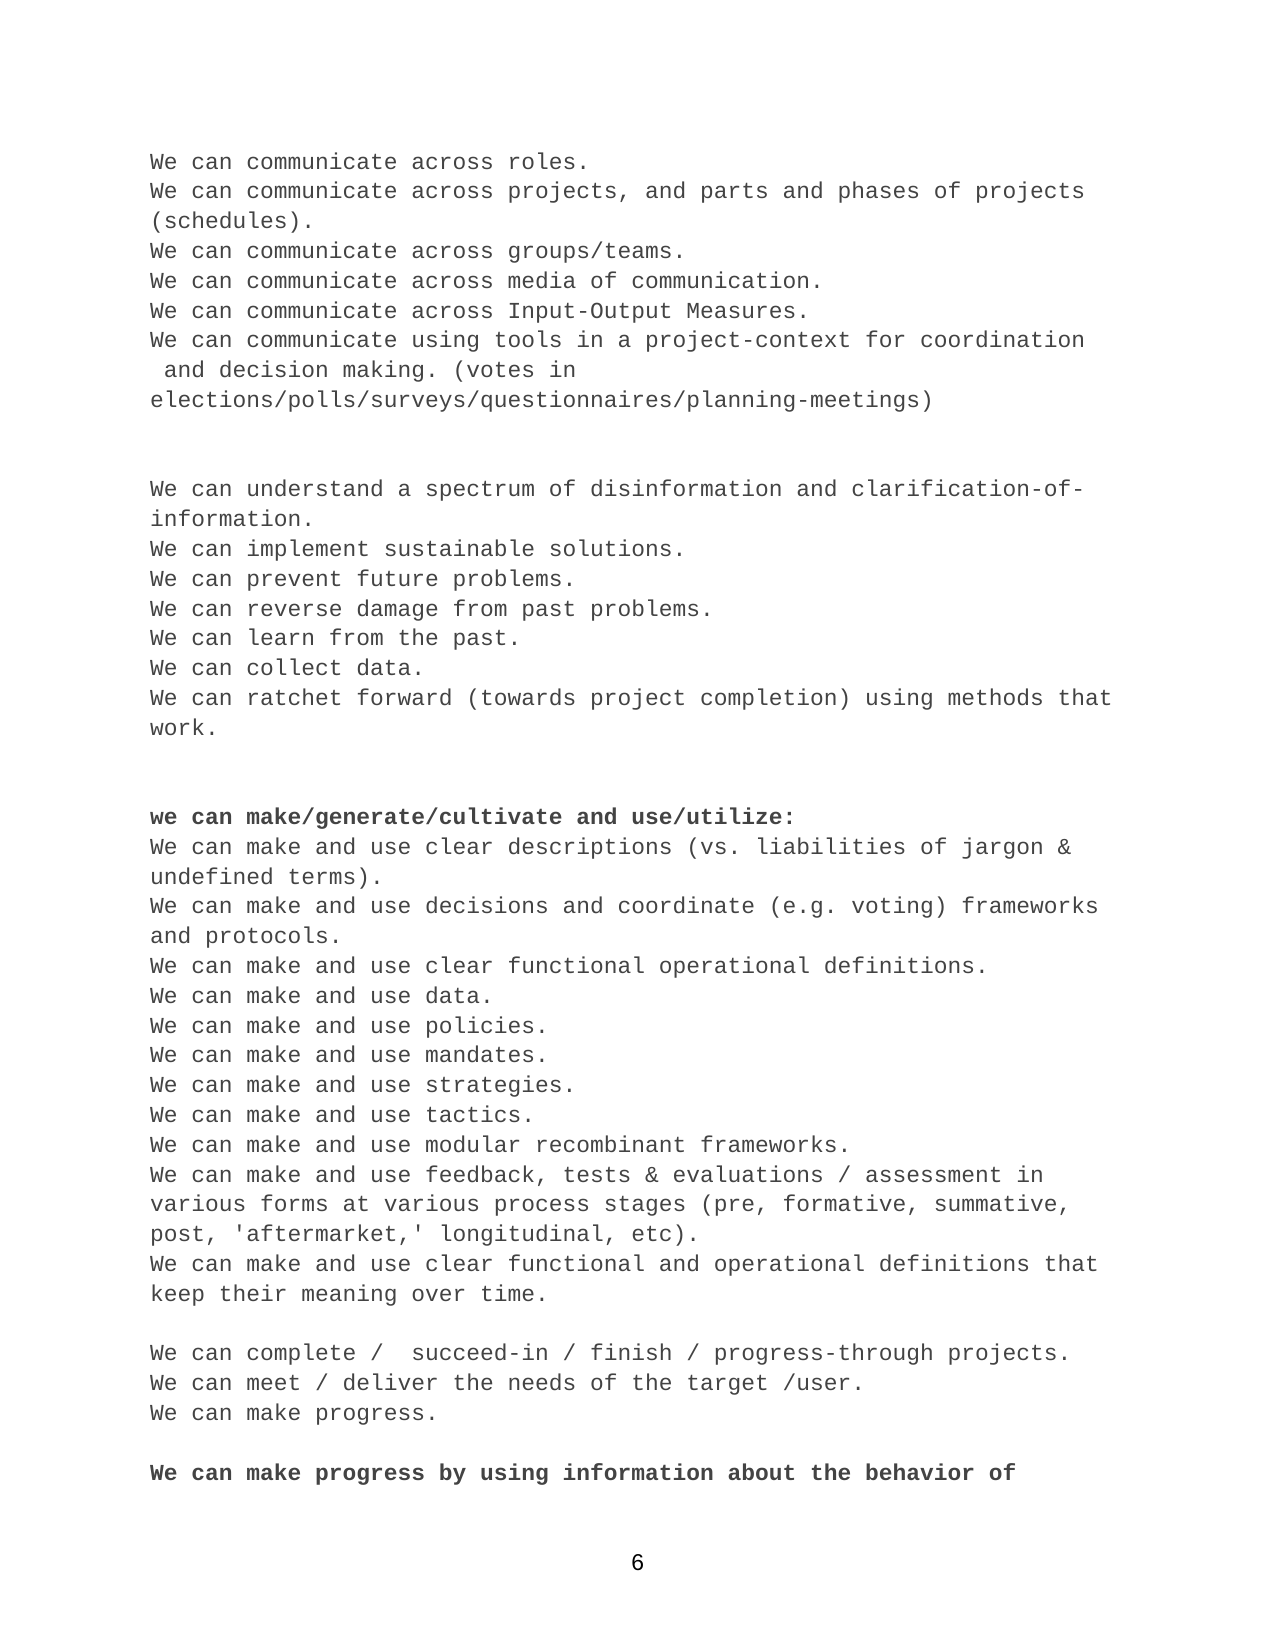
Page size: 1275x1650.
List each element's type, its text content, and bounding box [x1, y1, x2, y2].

text We can make and use clear descriptions (vs. liabilities of jargon & undefined terms). [150, 835, 1125, 891]
text We can communicate across media of communication. [150, 269, 1125, 295]
text We can implement sustainable solutions. [150, 537, 1125, 563]
text We can make progress. [150, 1401, 1125, 1427]
text We can communicate using tools in a project-context for coordination [150, 329, 1125, 355]
text We can make and use policies. [150, 1014, 1125, 1040]
text We can make and use clear functional operational definitions. [150, 954, 1125, 980]
text We can make and use decisions and coordinate (e.g. voting) frameworks and protocols. [150, 895, 1125, 951]
text We can make and use clear functional and operational definitions that keep their meaning over time. [150, 1252, 1125, 1308]
text We can collect data. [150, 656, 1125, 682]
text We can learn from the past. [150, 627, 1125, 653]
text we can make/generate/cultivate and use/utilize: [150, 805, 1125, 831]
text We can make and use data. [150, 984, 1125, 1010]
text We can communicate across projects, and parts and phases of projects (schedules). [150, 180, 1125, 236]
text We can complete / succeed-in / finish / progress-through projects. [150, 1342, 1125, 1368]
text We can make and use modular recombinant frameworks. [150, 1133, 1125, 1159]
text We can make and use strategies. [150, 1073, 1125, 1099]
text We can prevent future problems. [150, 567, 1125, 593]
text We can communicate across roles. [150, 150, 1125, 176]
text We can make and use mandates. [150, 1044, 1125, 1070]
text We can communicate across Input-Output Measures. [150, 299, 1125, 325]
text We can ratchet forward (towards project completion) using methods that work. [150, 686, 1125, 742]
text We can communicate across groups/teams. [150, 239, 1125, 265]
text We can make progress by using information about the behavior of [150, 1461, 1125, 1487]
text We can understand a spectrum of disinformation and clarification-of-information. [150, 478, 1125, 533]
text We can make and use feedback, tests & evaluations / assessment in various forms at various process stages (pre, formative, summative, post, 'aftermarket,' longitudinal, etc). [150, 1163, 1125, 1248]
text and decision making. (votes in elections/polls/surveys/questionnaires/planning-meetings) [150, 358, 1125, 414]
text We can meet / deliver the needs of the target /user. [150, 1371, 1125, 1397]
text We can reverse damage from past problems. [150, 597, 1125, 623]
text We can make and use tactics. [150, 1103, 1125, 1129]
